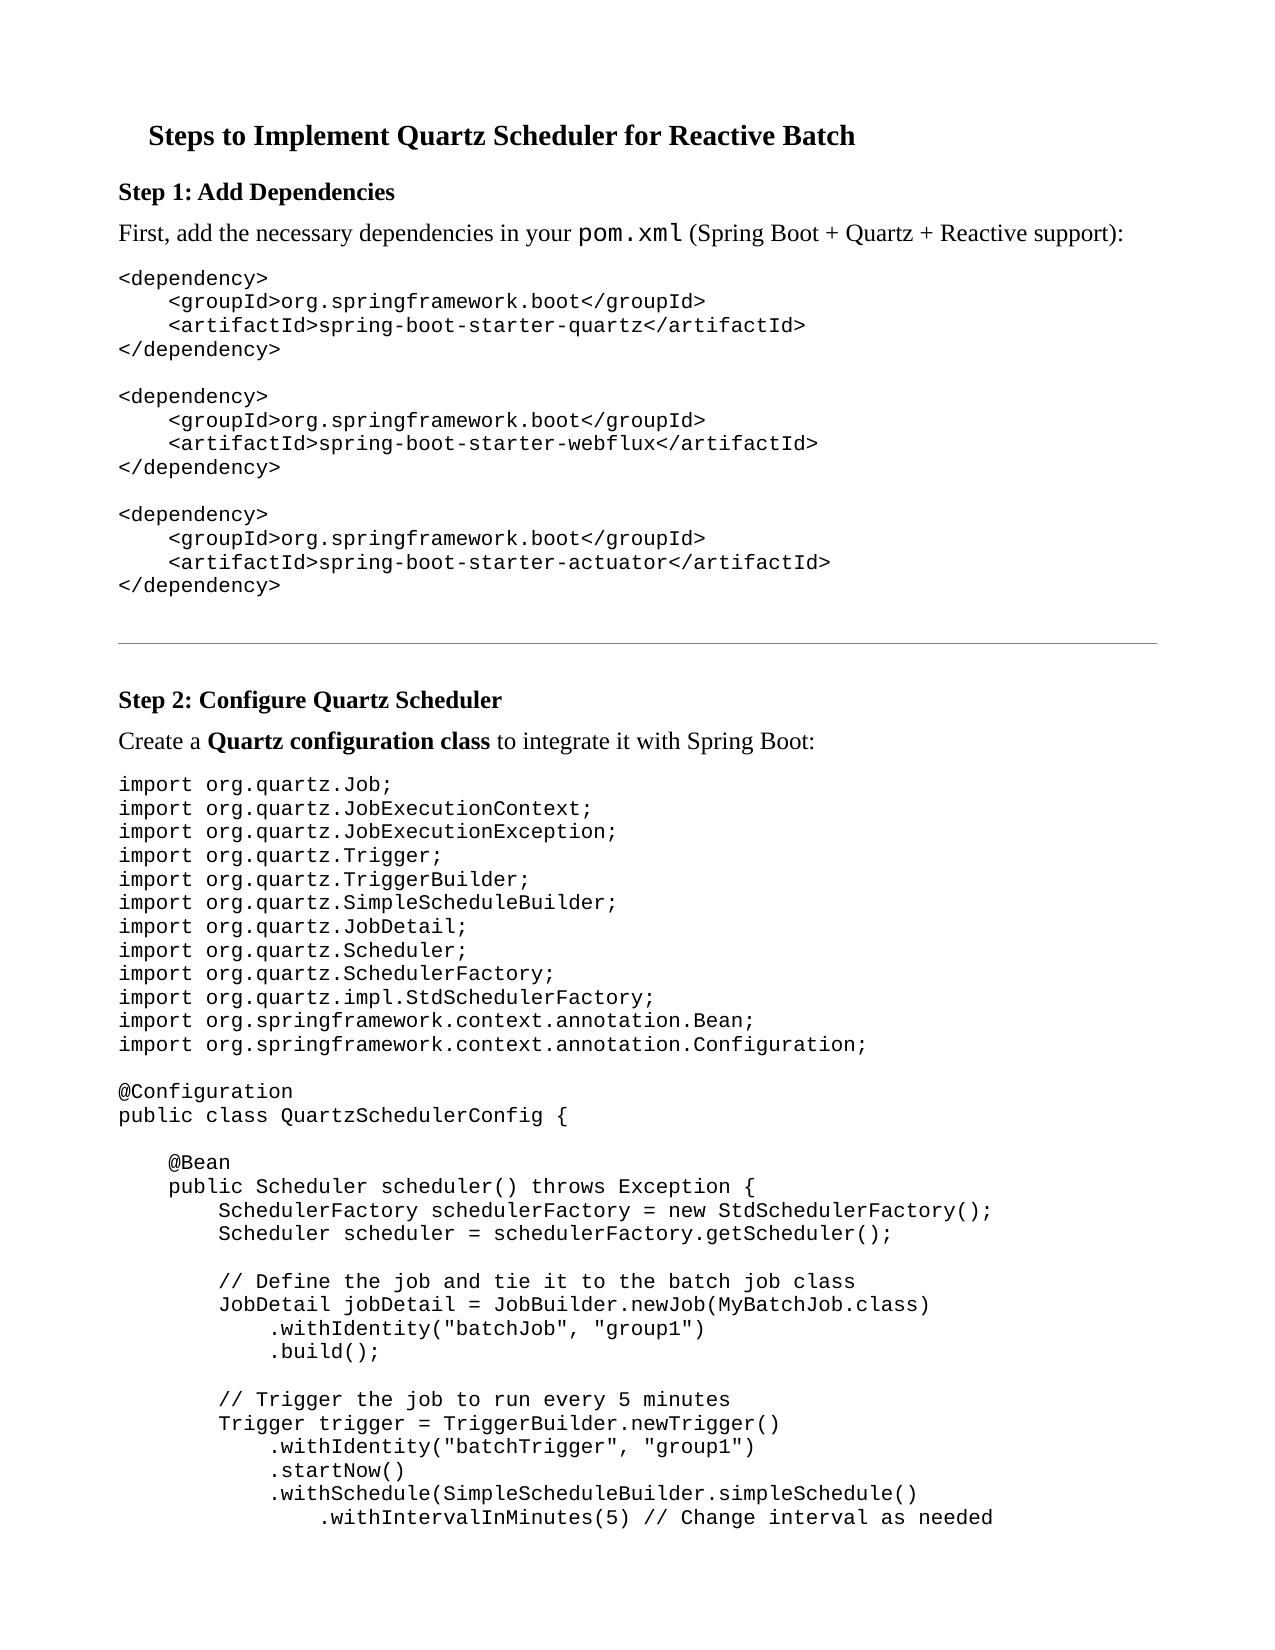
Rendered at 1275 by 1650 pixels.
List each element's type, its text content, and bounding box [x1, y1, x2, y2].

text </dependency> [118, 339, 1157, 362]
text JobDetail jobDetail = JobBuilder.newJob(MyBatchJob.class) [118, 1294, 1157, 1318]
text // Define the job and tie it to the batch job class [118, 1271, 1157, 1294]
text import org.quartz.TriggerBuilder; [118, 869, 1157, 892]
text @Configuration [118, 1081, 1157, 1105]
text import org.springframework.context.annotation.Bean; [118, 1011, 1157, 1034]
text <groupId>org.springframework.boot</groupId> [118, 292, 1157, 315]
text import org.quartz.JobExecutionContext; [118, 798, 1157, 821]
text <artifactId>spring-boot-starter-webflux</artifactId> [118, 433, 1157, 457]
text <groupId>org.springframework.boot</groupId> [118, 410, 1157, 433]
text .build(); [118, 1342, 1157, 1365]
text Trigger trigger = TriggerBuilder.newTrigger() [118, 1412, 1157, 1436]
text <dependency> [118, 386, 1157, 410]
text <groupId>org.springframework.boot</groupId> [118, 528, 1157, 552]
text <dependency> [118, 268, 1157, 292]
text import org.quartz.SchedulerFactory; [118, 963, 1157, 987]
text // Trigger the job to run every 5 minutes [118, 1389, 1157, 1412]
text First, add the necessary dependencies in your pom.xml (Spring Boot + Quartz + Reactive support): [118, 218, 1157, 249]
subtitle Step 2: Configure Quartz Scheduler [118, 685, 1157, 714]
text .withIdentity("batchJob", "group1") [118, 1318, 1157, 1342]
subtitle Step 1: Add Dependencies [118, 177, 1157, 205]
subtitle 🧱 Steps to Implement Quartz Scheduler for Reactive Batch [118, 118, 1157, 152]
text .startNow() [118, 1460, 1157, 1483]
text <artifactId>spring-boot-starter-actuator</artifactId> [118, 552, 1157, 575]
text import org.quartz.JobExecutionException; [118, 821, 1157, 845]
text public Scheduler scheduler() throws Exception { [118, 1176, 1157, 1200]
text SchedulerFactory schedulerFactory = new StdSchedulerFactory(); [118, 1200, 1157, 1223]
text .withSchedule(SimpleScheduleBuilder.simpleSchedule() [118, 1483, 1157, 1507]
text </dependency> [118, 457, 1157, 481]
text import org.springframework.context.annotation.Configuration; [118, 1034, 1157, 1058]
text Create a Quartz configuration class to integrate it with Spring Boot: [118, 726, 1157, 755]
text .withIdentity("batchTrigger", "group1") [118, 1436, 1157, 1460]
text import org.quartz.Job; [118, 774, 1157, 798]
text import org.quartz.Trigger; [118, 845, 1157, 869]
text .withIntervalInMinutes(5) // Change interval as needed [118, 1507, 1157, 1531]
text <dependency> [118, 504, 1157, 528]
text </dependency> [118, 575, 1157, 599]
text import org.quartz.impl.StdSchedulerFactory; [118, 987, 1157, 1011]
text import org.quartz.SimpleScheduleBuilder; [118, 892, 1157, 916]
text Scheduler scheduler = schedulerFactory.getScheduler(); [118, 1223, 1157, 1247]
text import org.quartz.Scheduler; [118, 939, 1157, 963]
text public class QuartzSchedulerConfig { [118, 1105, 1157, 1129]
text import org.quartz.JobDetail; [118, 916, 1157, 939]
text <artifactId>spring-boot-starter-quartz</artifactId> [118, 315, 1157, 339]
text @Bean [118, 1152, 1157, 1176]
